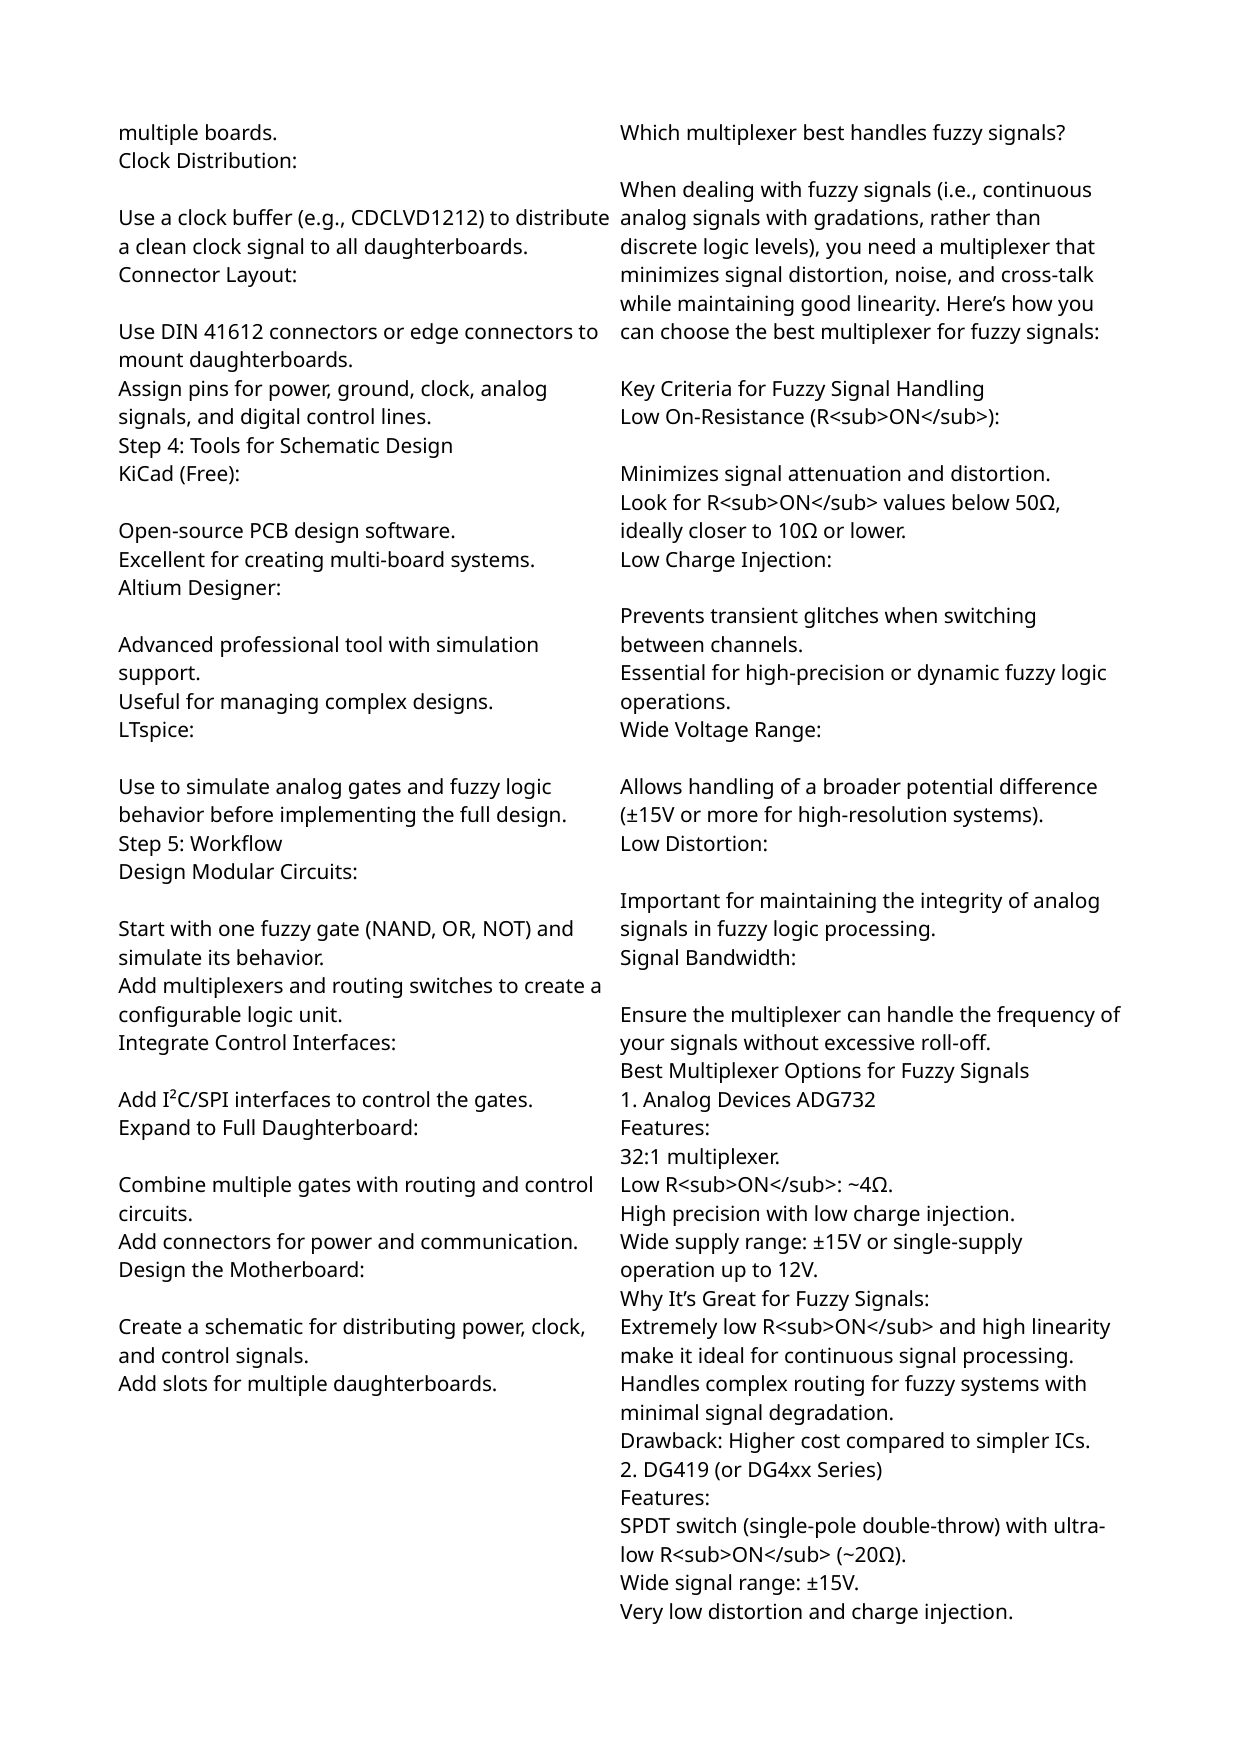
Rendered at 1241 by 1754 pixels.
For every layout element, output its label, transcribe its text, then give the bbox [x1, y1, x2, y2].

text Low On-Resistance (R<sub>ON</sub>): [620, 402, 1122, 431]
text Key Criteria for Fuzzy Signal Handling [620, 374, 1122, 402]
text High precision with low charge injection. [620, 1199, 1122, 1227]
text LTspice: [118, 715, 620, 744]
text Create a schematic for distributing power, clock, and control signals. [118, 1312, 620, 1369]
text Signal Bandwidth: [620, 943, 1122, 971]
text Connector Layout: [118, 260, 620, 289]
text Assign pins for power, ground, clock, analog signals, and digital control lines. [118, 374, 620, 431]
text Expand to Full Daughterboard: [118, 1113, 620, 1142]
text 2. DG419 (or DG4xx Series) [620, 1455, 1122, 1483]
text Altium Designer: [118, 573, 620, 602]
text Wide signal range: ±15V. [620, 1568, 1122, 1597]
text Ensure the multiplexer can handle the frequency of your signals without excessive roll-off. [620, 1000, 1122, 1057]
text Integrate Control Interfaces: [118, 1028, 620, 1057]
text Wide Voltage Range: [620, 715, 1122, 744]
text Add multiplexers and routing switches to create a configurable logic unit. [118, 971, 620, 1028]
text Allows handling of a broader potential difference (±15V or more for high-resolution systems). [620, 772, 1122, 829]
text Essential for high-precision or dynamic fuzzy logic operations. [620, 658, 1122, 715]
text Features: [620, 1483, 1122, 1512]
text Wide supply range: ±15V or single-supply operation up to 12V. [620, 1227, 1122, 1284]
text Extremely low R<sub>ON</sub> and high linearity make it ideal for continuous signal processing. [620, 1312, 1122, 1369]
text Use DIN 41612 connectors or edge connectors to mount daughterboards. [118, 317, 620, 374]
text Handles complex routing for fuzzy systems with minimal signal degradation. [620, 1369, 1122, 1426]
text Which multiplexer best handles fuzzy signals? [620, 118, 1122, 147]
text Design Modular Circuits: [118, 857, 620, 886]
text Important for maintaining the integrity of analog signals in fuzzy logic processing. [620, 886, 1122, 943]
text Start with one fuzzy gate (NAND, OR, NOT) and simulate its behavior. [118, 914, 620, 971]
text Add slots for multiple daughterboards. [118, 1369, 620, 1398]
text Drawback: Higher cost compared to simpler ICs. [620, 1426, 1122, 1455]
text Features: [620, 1113, 1122, 1142]
text Step 5: Workflow [118, 829, 620, 857]
text Step 4: Tools for Schematic Design [118, 431, 620, 459]
text KiCad (Free): [118, 459, 620, 488]
text Use a clock buffer (e.g., CDCLVD1212) to distribute a clean clock signal to all daughterboards. [118, 203, 620, 260]
text Add connectors for power and communication. [118, 1227, 620, 1256]
text Prevents transient glitches when switching between channels. [620, 602, 1122, 658]
text Minimizes signal attenuation and distortion. [620, 459, 1122, 488]
text Low Charge Injection: [620, 545, 1122, 573]
text Why It’s Great for Fuzzy Signals: [620, 1284, 1122, 1312]
text Low Distortion: [620, 829, 1122, 857]
text Open-source PCB design software. [118, 516, 620, 545]
text Add I²C/SPI interfaces to control the gates. [118, 1085, 620, 1113]
text Advanced professional tool with simulation support. [118, 630, 620, 687]
text Clock Distribution: [118, 147, 620, 175]
text Best Multiplexer Options for Fuzzy Signals [620, 1057, 1122, 1085]
text multiple boards. [118, 118, 620, 147]
text Low R<sub>ON</sub>: ~4Ω. [620, 1170, 1122, 1199]
text Look for R<sub>ON</sub> values below 50Ω, ideally closer to 10Ω or lower. [620, 488, 1122, 545]
text Combine multiple gates with routing and control circuits. [118, 1170, 620, 1227]
text Useful for managing complex designs. [118, 687, 620, 715]
text Design the Motherboard: [118, 1256, 620, 1284]
text 32:1 multiplexer. [620, 1142, 1122, 1170]
text Use to simulate analog gates and fuzzy logic behavior before implementing the full design. [118, 772, 620, 829]
text Excellent for creating multi-board systems. [118, 545, 620, 573]
text Very low distortion and charge injection. [620, 1597, 1122, 1625]
text SPDT switch (single-pole double-throw) with ultra-low R<sub>ON</sub> (~20Ω). [620, 1512, 1122, 1568]
text When dealing with fuzzy signals (i.e., continuous analog signals with gradations, rather than discrete logic levels), you need a multiplexer that minimizes signal distortion, noise, and cross-talk while maintaining good linearity. Here’s how you can choose the best multiplexer for fuzzy signals: [620, 175, 1122, 346]
text 1. Analog Devices ADG732 [620, 1085, 1122, 1113]
